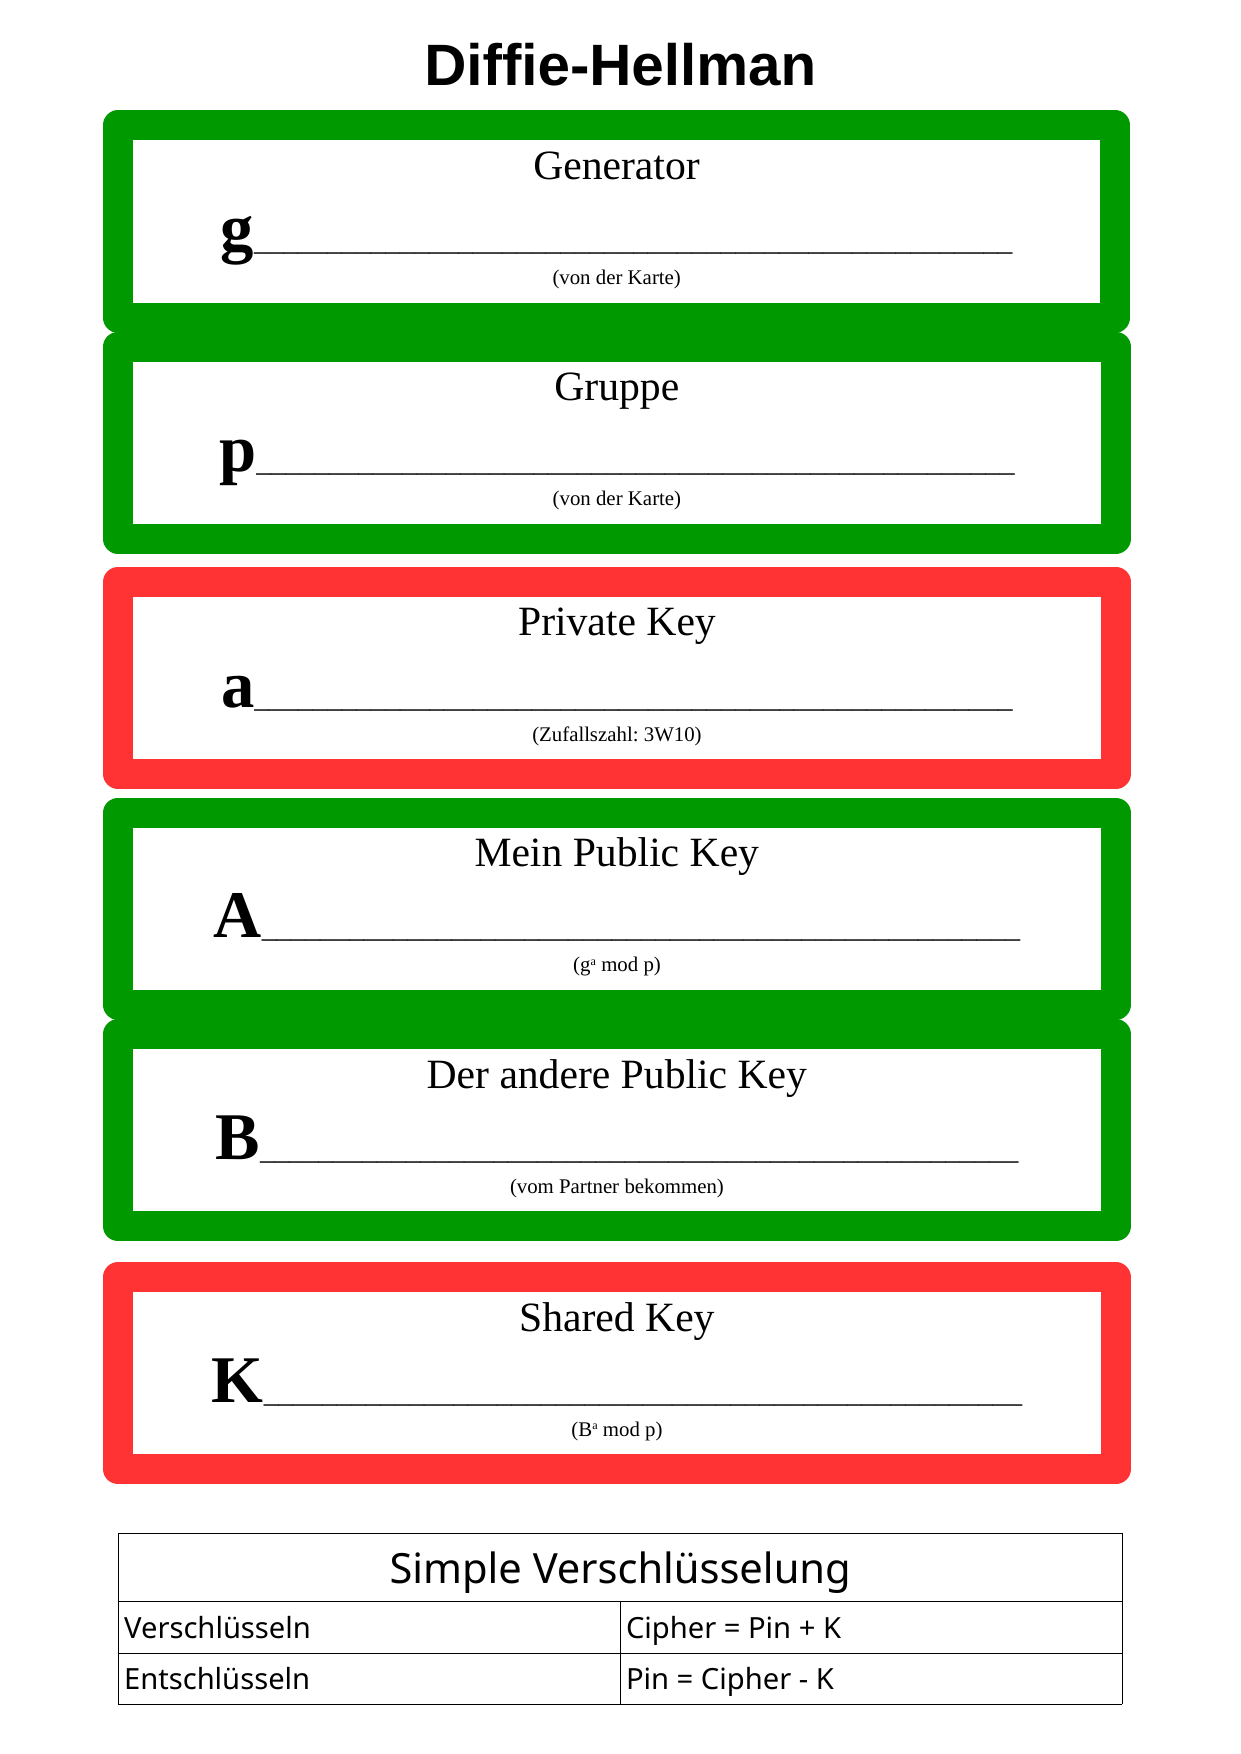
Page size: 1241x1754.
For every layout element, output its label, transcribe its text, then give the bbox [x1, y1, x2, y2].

table_cell Verschlüsseln [119, 1602, 620, 1653]
table_cell Entschlüsseln [119, 1654, 620, 1704]
table_header Simple Verschlüsselung [119, 1534, 1122, 1601]
table_cell Pin = Cipher - K [621, 1654, 1122, 1704]
title Diffie-Hellman [118, 31, 1122, 98]
table_cell Cipher = Pin + K [621, 1602, 1122, 1653]
